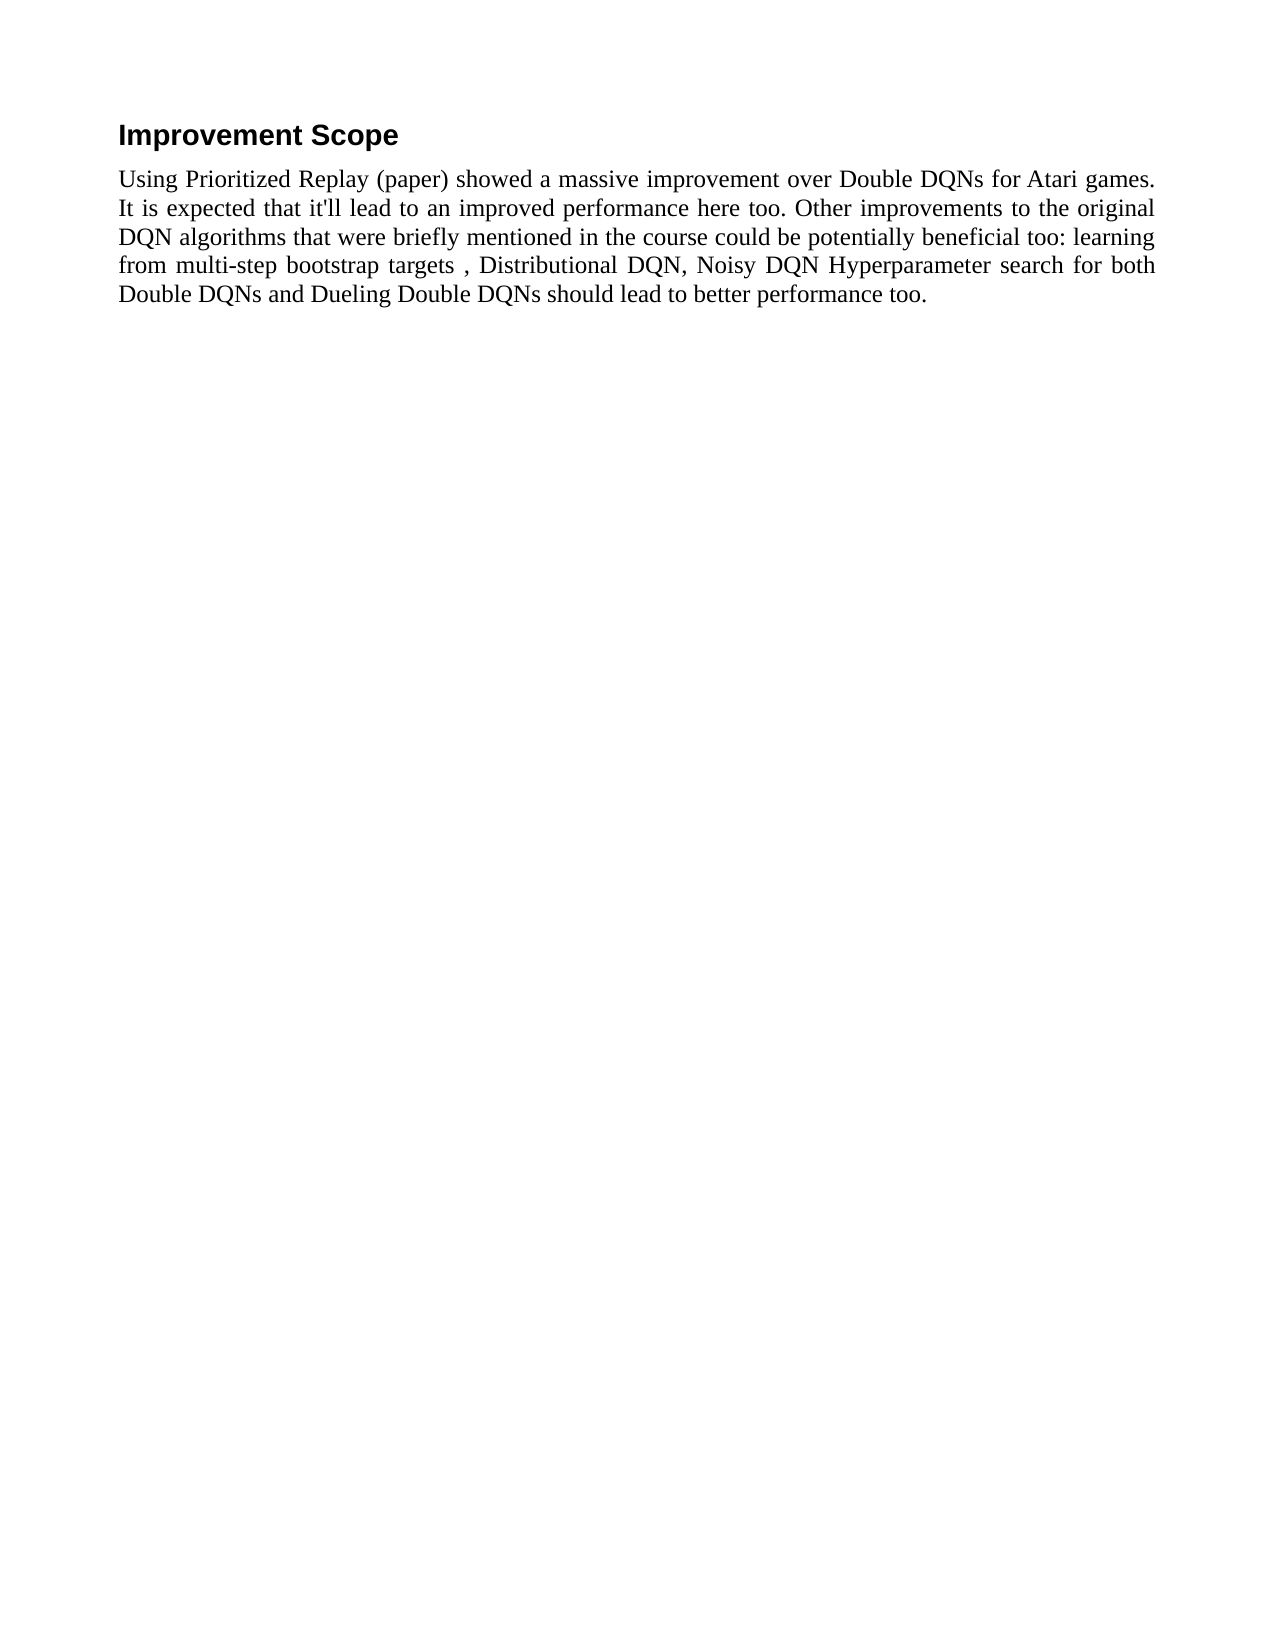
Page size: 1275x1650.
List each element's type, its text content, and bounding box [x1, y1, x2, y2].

text Using Prioritized Replay (paper) showed a massive improvement over Double DQNs for Atari games. It is expected that it'll lead to an improved performance here too. Other improvements to the original DQN algorithms that were briefly mentioned in the course could be potentially beneficial too: learning from multi-step bootstrap targets , Distributional DQN, Noisy DQN Hyperparameter search for both Double DQNs and Dueling Double DQNs should lead to better performance too. [118, 164, 1157, 308]
subtitle Improvement Scope [118, 118, 1157, 152]
